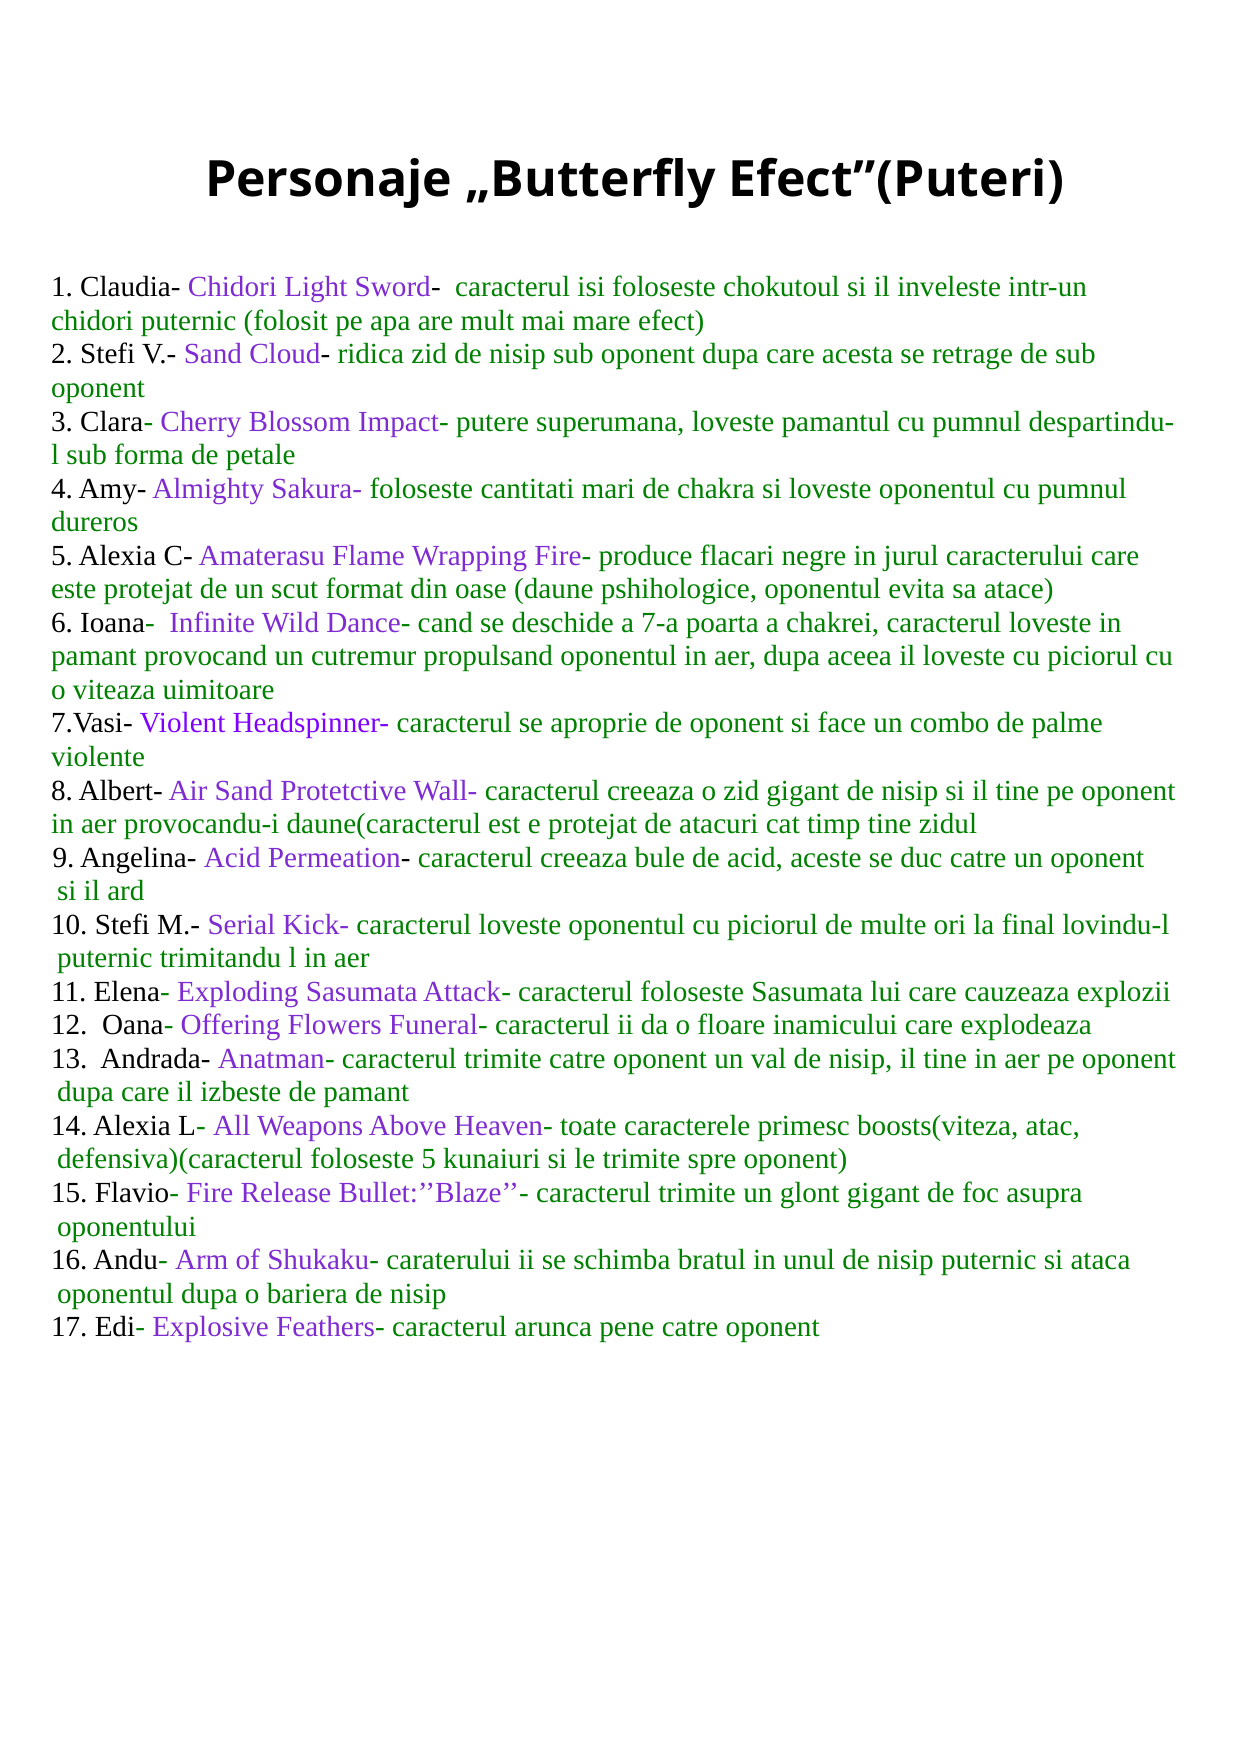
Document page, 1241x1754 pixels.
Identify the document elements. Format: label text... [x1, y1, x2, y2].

text 16. Andu- Arm of Shukaku- caraterului ii se schimba bratul in unul de nisip puternic si ataca oponentul dupa o bariera de nisip [51, 1242, 1177, 1309]
text 3. Clara- Cherry Blossom Impact- putere superumana, loveste pamantul cu pumnul despartindu-l sub forma de petale [51, 404, 1177, 471]
text 7.Vasi- Violent Headspinner- caracterul se aproprie de oponent si face un combo de palme violente [51, 706, 1177, 773]
text 8. Albert- Air Sand Protetctive Wall- caracterul creeaza o zid gigant de nisip si il tine pe oponent in aer provocandu-i daune(caracterul est e protejat de atacuri cat timp tine zidul [51, 773, 1177, 840]
text 1. Claudia- Chidori Light Sword- caracterul isi foloseste chokutoul si il inveleste intr-un chidori puternic (folosit pe apa are mult mai mare efect) [51, 269, 1177, 337]
text 12. Oana- Offering Flowers Funeral- caracterul ii da o floare inamicului care explodeaza [51, 1007, 1177, 1041]
text 10. Stefi M.- Serial Kick- caracterul loveste oponentul cu piciorul de multe ori la final lovindu-l puternic trimitandu l in aer [51, 907, 1177, 974]
text 11. Elena- Exploding Sasumata Attack- caracterul foloseste Sasumata lui care cauzeaza explozii [51, 974, 1177, 1007]
text 6. Ioana- Infinite Wild Dance- cand se deschide a 7-a poarta a chakrei, caracterul loveste in pamant provocand un cutremur propulsand oponentul in aer, dupa aceea il loveste cu piciorul cu o viteaza uimitoare [51, 605, 1177, 706]
text 17. Edi- Explosive Feathers- caracterul arunca pene catre oponent [51, 1309, 1177, 1343]
text 2. Stefi V.- Sand Cloud- ridica zid de nisip sub oponent dupa care acesta se retrage de sub oponent [51, 337, 1177, 404]
text 4. Amy- Almighty Sakura- foloseste cantitati mari de chakra si loveste oponentul cu pumnul dureros [51, 471, 1177, 538]
text 15. Flavio- Fire Release Bullet:’’Blaze’’- caracterul trimite un glont gigant de foc asupra oponentului [51, 1175, 1177, 1242]
text 9. Angelina- Acid Permeation- caracterul creeaza bule de acid, aceste se duc catre un oponent si il ard [45, 840, 1177, 907]
text 13. Andrada- Anatman- caracterul trimite catre oponent un val de nisip, il tine in aer pe oponent dupa care il izbeste de pamant [51, 1041, 1177, 1108]
text 14. Alexia L- All Weapons Above Heaven- toate caracterele primesc boosts(viteza, atac, defensiva)(caracterul foloseste 5 kunaiuri si le trimite spre oponent) [51, 1108, 1177, 1175]
text 5. Alexia C- Amaterasu Flame Wrapping Fire- produce flacari negre in jurul caracterului care este protejat de un scut format din oase (daune pshihologice, oponentul evita sa atace) [51, 538, 1177, 605]
